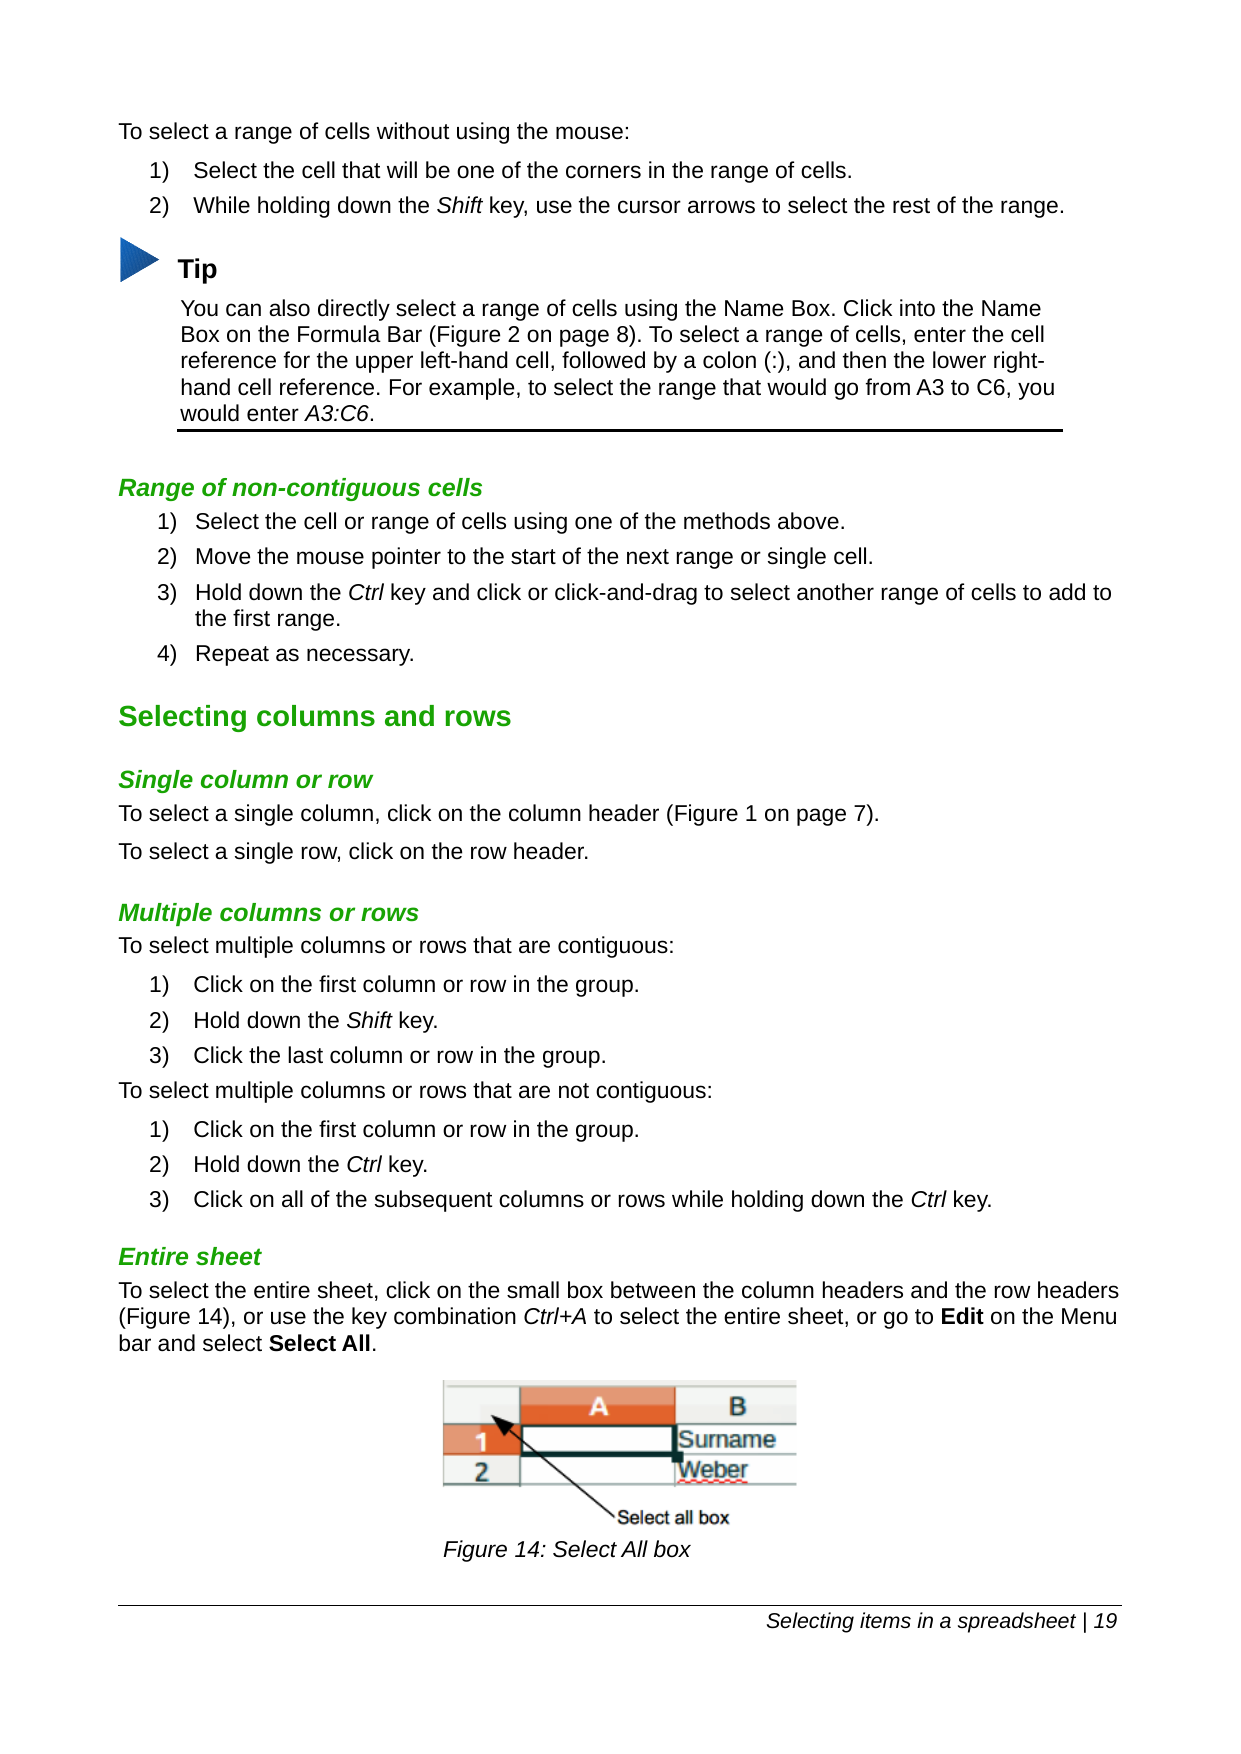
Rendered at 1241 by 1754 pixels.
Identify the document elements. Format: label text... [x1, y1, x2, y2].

list Select the cell or range of cells using one of the methods above. [177, 508, 1122, 534]
text To select a single row, click on the row header. [118, 838, 1122, 865]
picture [442, 1380, 798, 1536]
list Click the last column or row in the group. [169, 1042, 1122, 1068]
subtitle Entire sheet [118, 1242, 1122, 1271]
list Hold down the Ctrl key and click or click-and-drag to select another range of cells to add to the first range. [177, 578, 1122, 631]
text Figure 14: Select All box [443, 1536, 797, 1562]
subtitle Range of non-contiguous cells [118, 473, 1122, 502]
subtitle Multiple columns or rows [118, 898, 1122, 927]
list Click on the first column or row in the group. [169, 971, 1122, 998]
text You can also directly select a range of cells using the Name Box. Click into the Name Box on the Formula Bar (Figure 2 on page 8). To select a range of cells, enter the cell reference for the upper left-hand cell, followed by a colon (:), and then the lower right-hand cell reference. For example, to select the range that would go from A3 to C6, you would enter A3:C6. [177, 292, 1063, 429]
list Click on all of the subsequent columns or rows while holding down the Ctrl key. [169, 1186, 1122, 1213]
list Select the cell that will be one of the corners in the range of cells. [169, 157, 1122, 183]
list Click on the first column or row in the group. [169, 1116, 1122, 1142]
list To select multiple columns or rows that are not contiguous: [118, 1077, 1122, 1103]
text To select a single column, click on the column header (Figure 1 on page 7). [118, 799, 1122, 826]
subtitle Tip [118, 235, 1122, 284]
list Hold down the Ctrl key. [169, 1151, 1122, 1177]
text To select the entire sheet, click on the small box between the column headers and the row headers (Figure 14), or use the key combination Ctrl+A to select the entire sheet, or go to Edit on the Menu bar and select Select All. [118, 1277, 1122, 1356]
list Move the mouse pointer to the start of the next range or single cell. [177, 543, 1122, 569]
list Repeat as necessary. [177, 640, 1122, 666]
list While holding down the Shift key, use the cursor arrows to select the rest of the range. [169, 192, 1122, 218]
list Hold down the Shift key. [169, 1007, 1122, 1033]
list To select multiple columns or rows that are contiguous: [118, 932, 1122, 959]
subtitle Selecting columns and rows [118, 699, 1122, 732]
subtitle Single column or row [118, 765, 1122, 793]
list To select a range of cells without using the mouse: [118, 118, 1122, 144]
